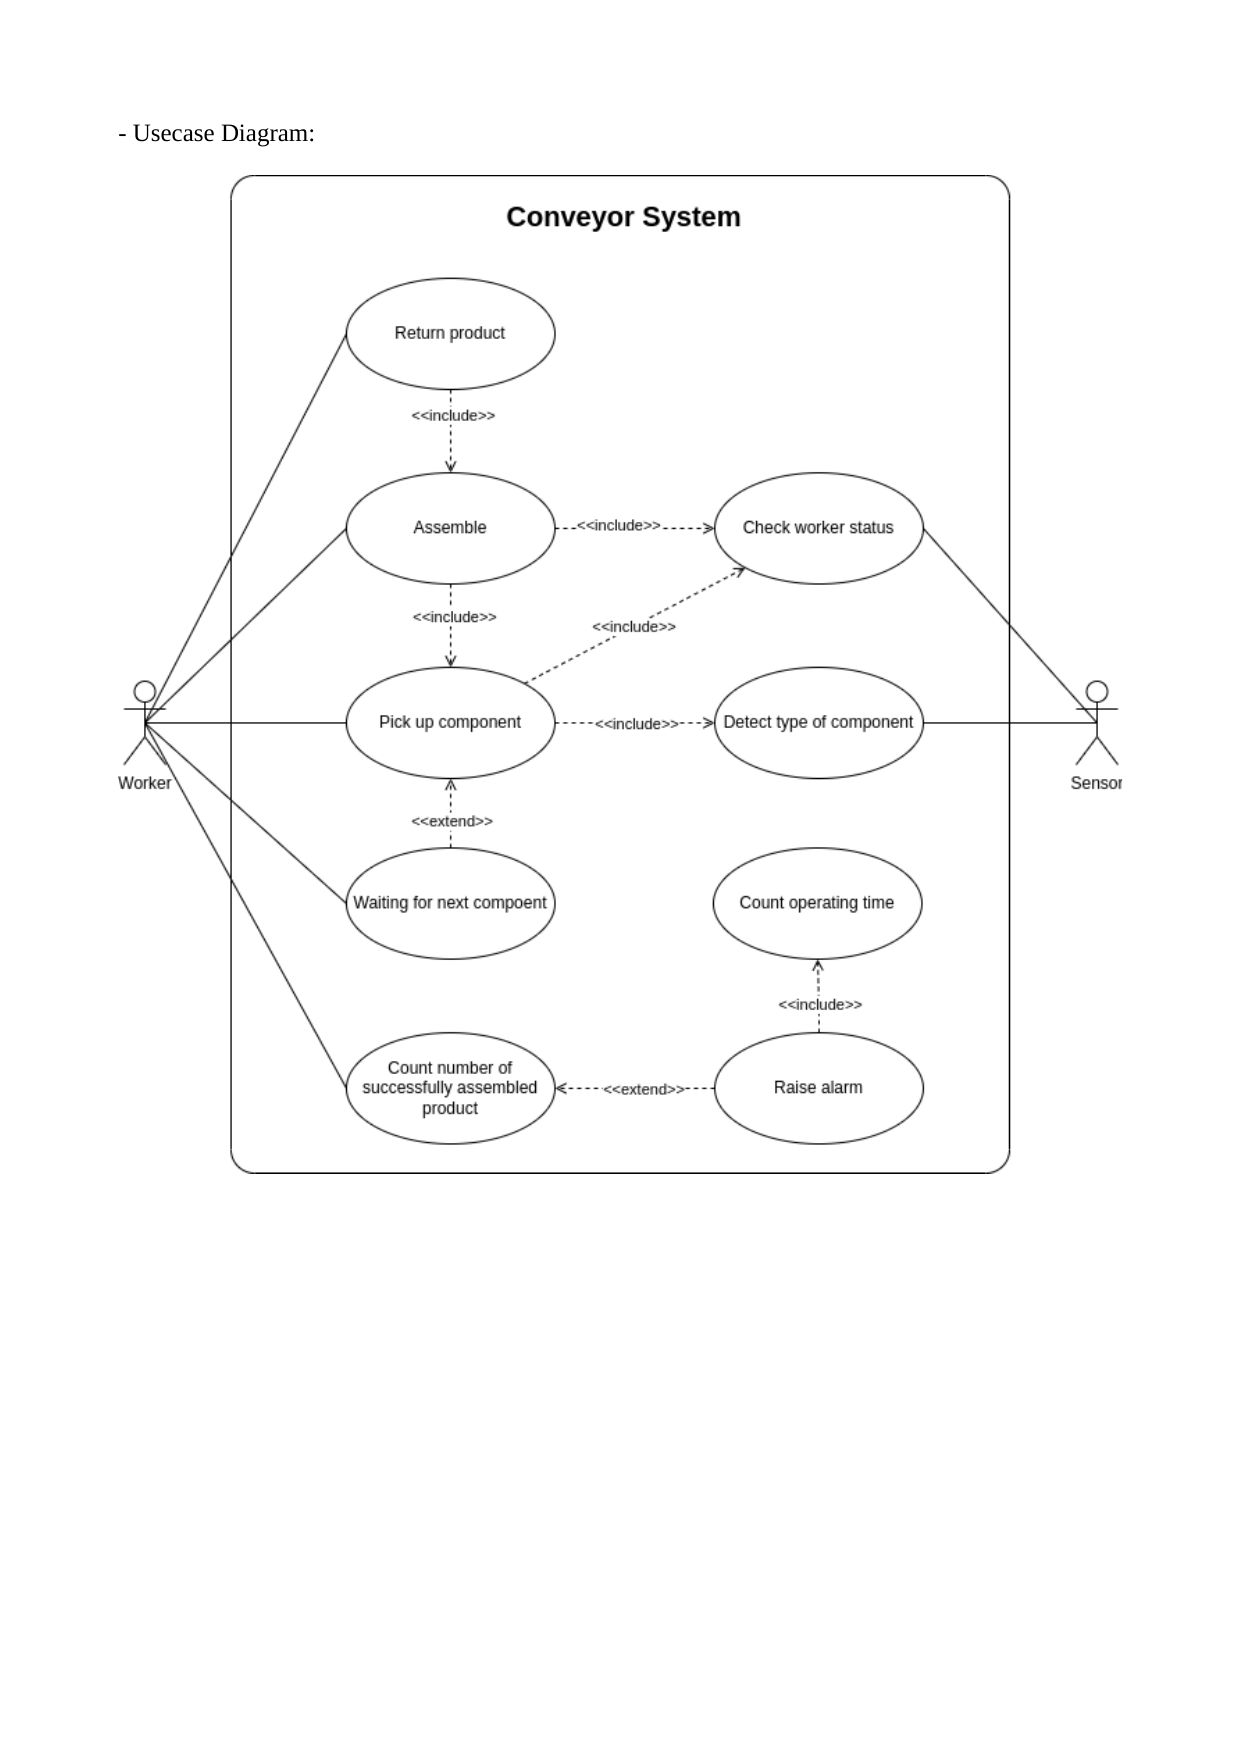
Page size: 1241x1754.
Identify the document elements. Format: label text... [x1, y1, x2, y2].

picture [118, 175, 1123, 1174]
text - Usecase Diagram: [118, 118, 1122, 147]
